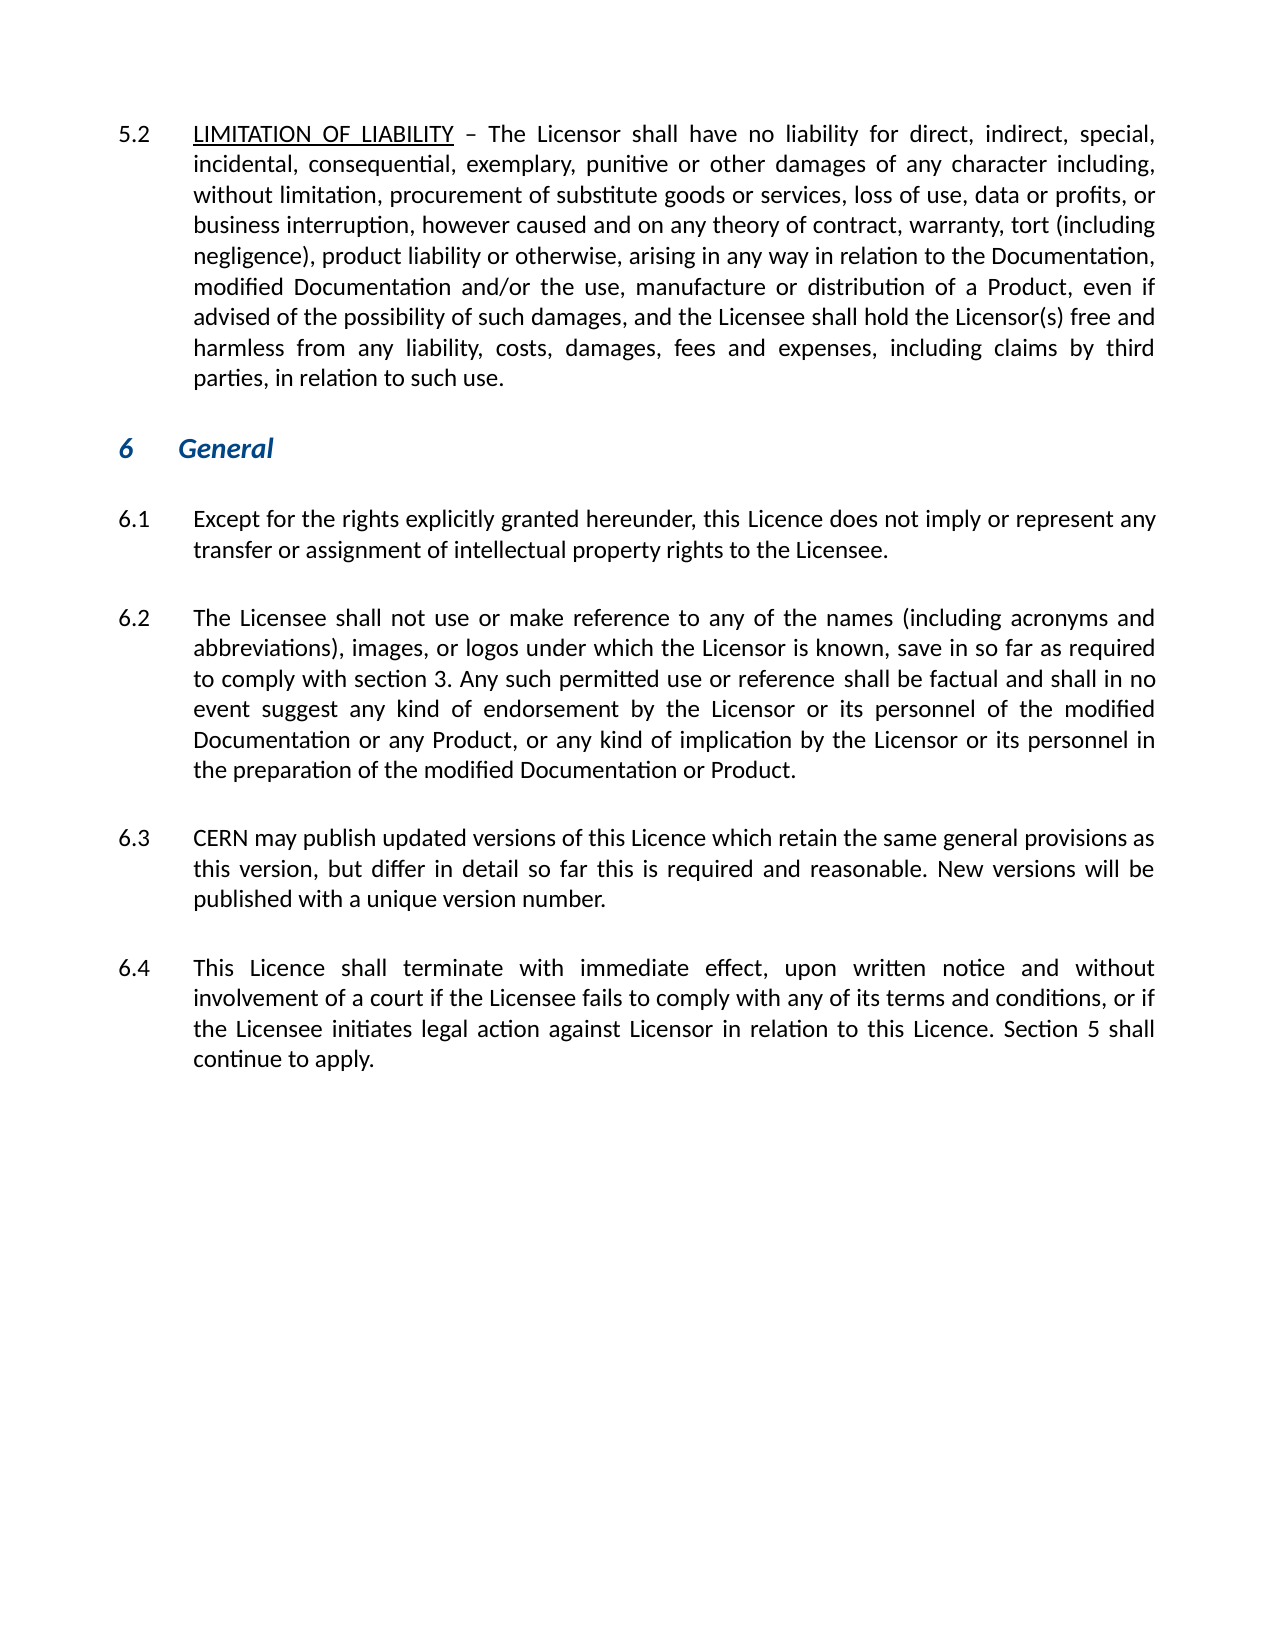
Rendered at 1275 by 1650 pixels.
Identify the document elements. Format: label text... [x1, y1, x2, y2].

subtitle This Licence shall terminate with immediate effect, upon written notice and without involvement of a court if the Licensee fails to comply with any of its terms and conditions, or if the Licensee initiates legal action against Licensor in relation to this Licence. Section 5 shall continue to apply. [118, 952, 1157, 1074]
subtitle LIMITATION OF LIABILITY – The Licensor shall have no liability for direct, indirect, special, incidental, consequential, exemplary, punitive or other damages of any character including, without limitation, procurement of substitute goods or services, loss of use, data or profits, or business interruption, however caused and on any theory of contract, warranty, tort (including negligence), product liability or otherwise, arising in any way in relation to the Documentation, modified Documentation and/or the use, manufacture or distribution of a Product, even if advised of the possibility of such damages, and the Licensee shall hold the Licensor(s) free and harmless from any liability, costs, damages, fees and expenses, including claims by third parties, in relation to such use. [118, 118, 1157, 393]
subtitle Except for the rights explicitly granted hereunder, this Licence does not imply or represent any transfer or assignment of intellectual property rights to the Licensee. [118, 503, 1157, 564]
subtitle General [118, 430, 1157, 466]
subtitle The Licensee shall not use or make reference to any of the names (including acronyms and abbreviations), images, or logos under which the Licensor is known, save in so far as required to comply with section 3. Any such permitted use or reference shall be factual and shall in no event suggest any kind of endorsement by the Licensor or its personnel of the modified Documentation or any Product, or any kind of implication by the Licensor or its personnel in the preparation of the modified Documentation or Product. [118, 602, 1157, 785]
subtitle CERN may publish updated versions of this Licence which retain the same general provisions as this version, but differ in detail so far this is required and reasonable. New versions will be published with a unique version number. [118, 823, 1157, 914]
